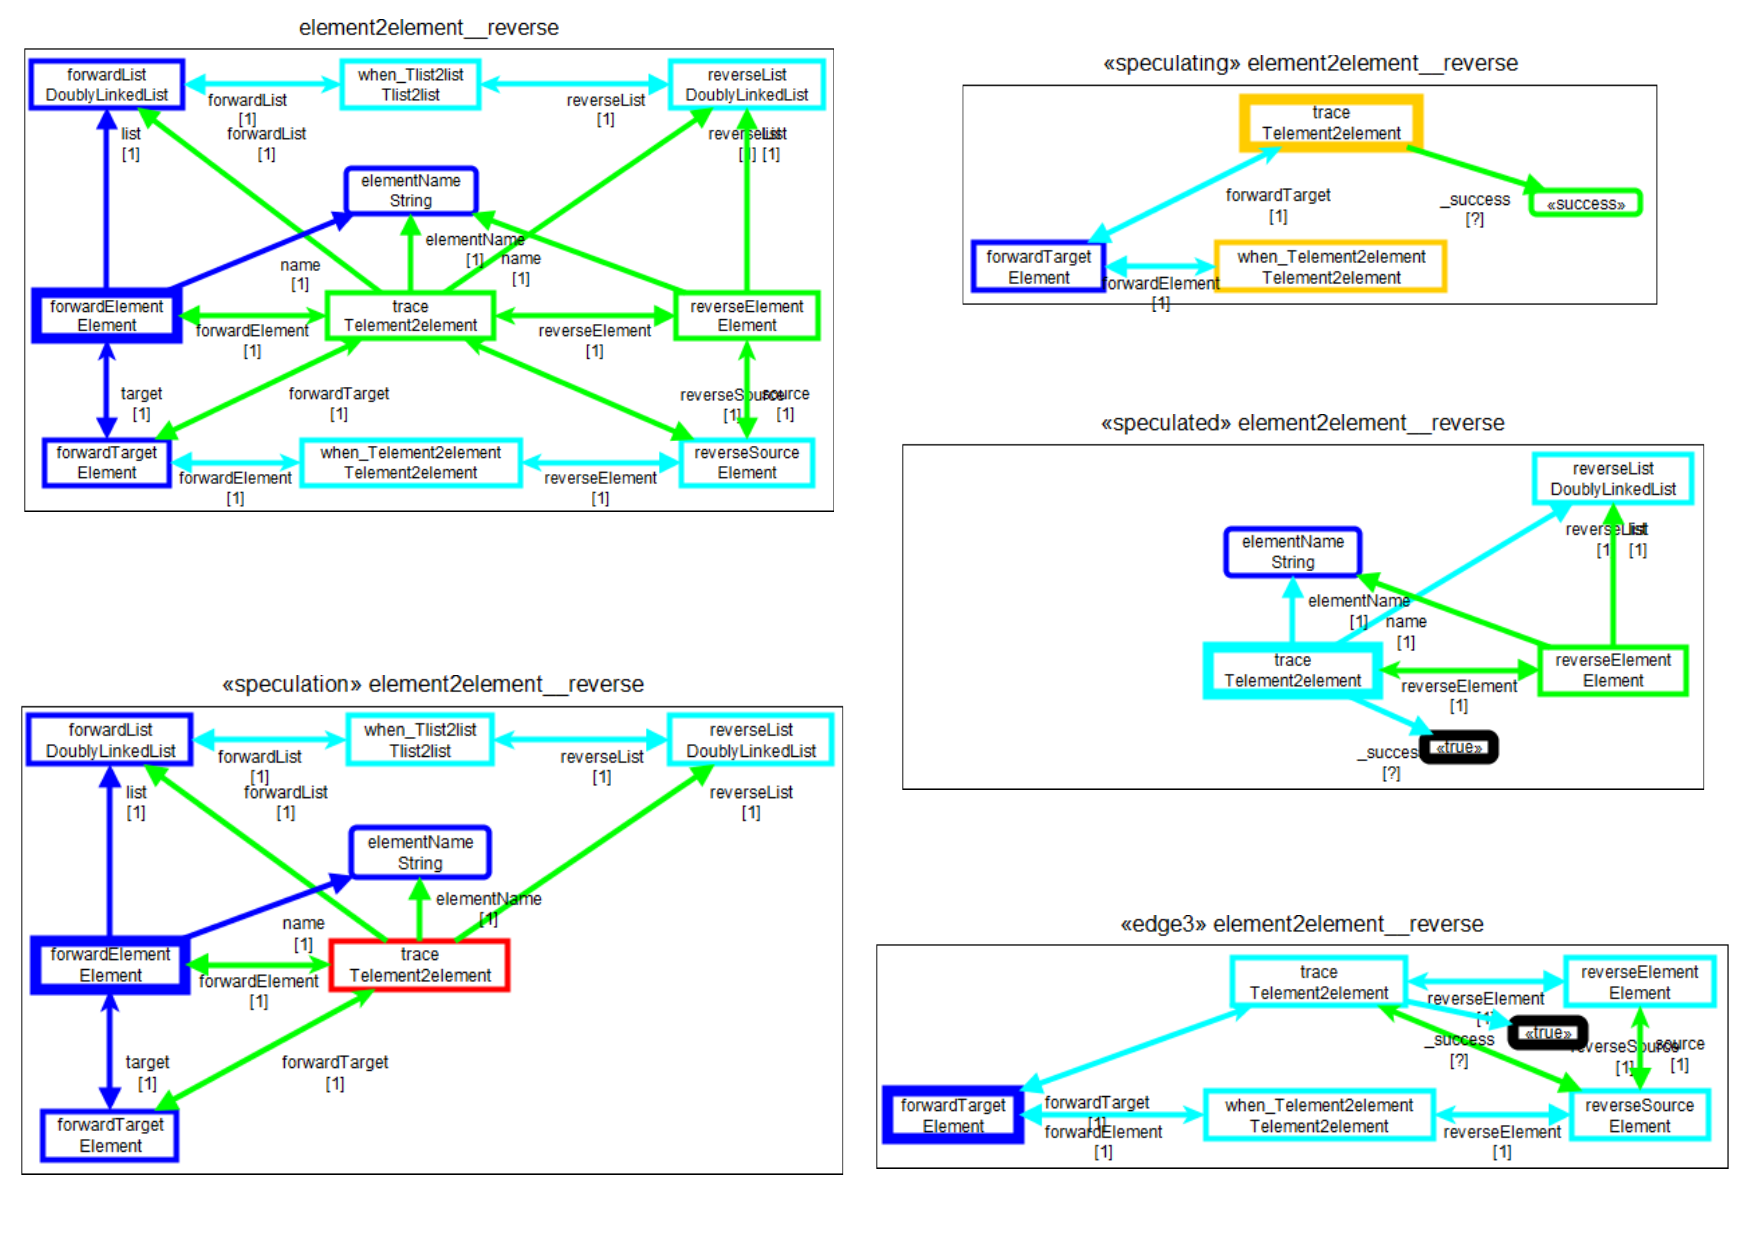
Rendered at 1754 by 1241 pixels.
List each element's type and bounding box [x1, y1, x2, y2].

picture [962, 55, 1658, 312]
picture [21, 675, 844, 1175]
picture [876, 915, 1729, 1169]
picture [24, 19, 834, 512]
picture [902, 414, 1705, 790]
